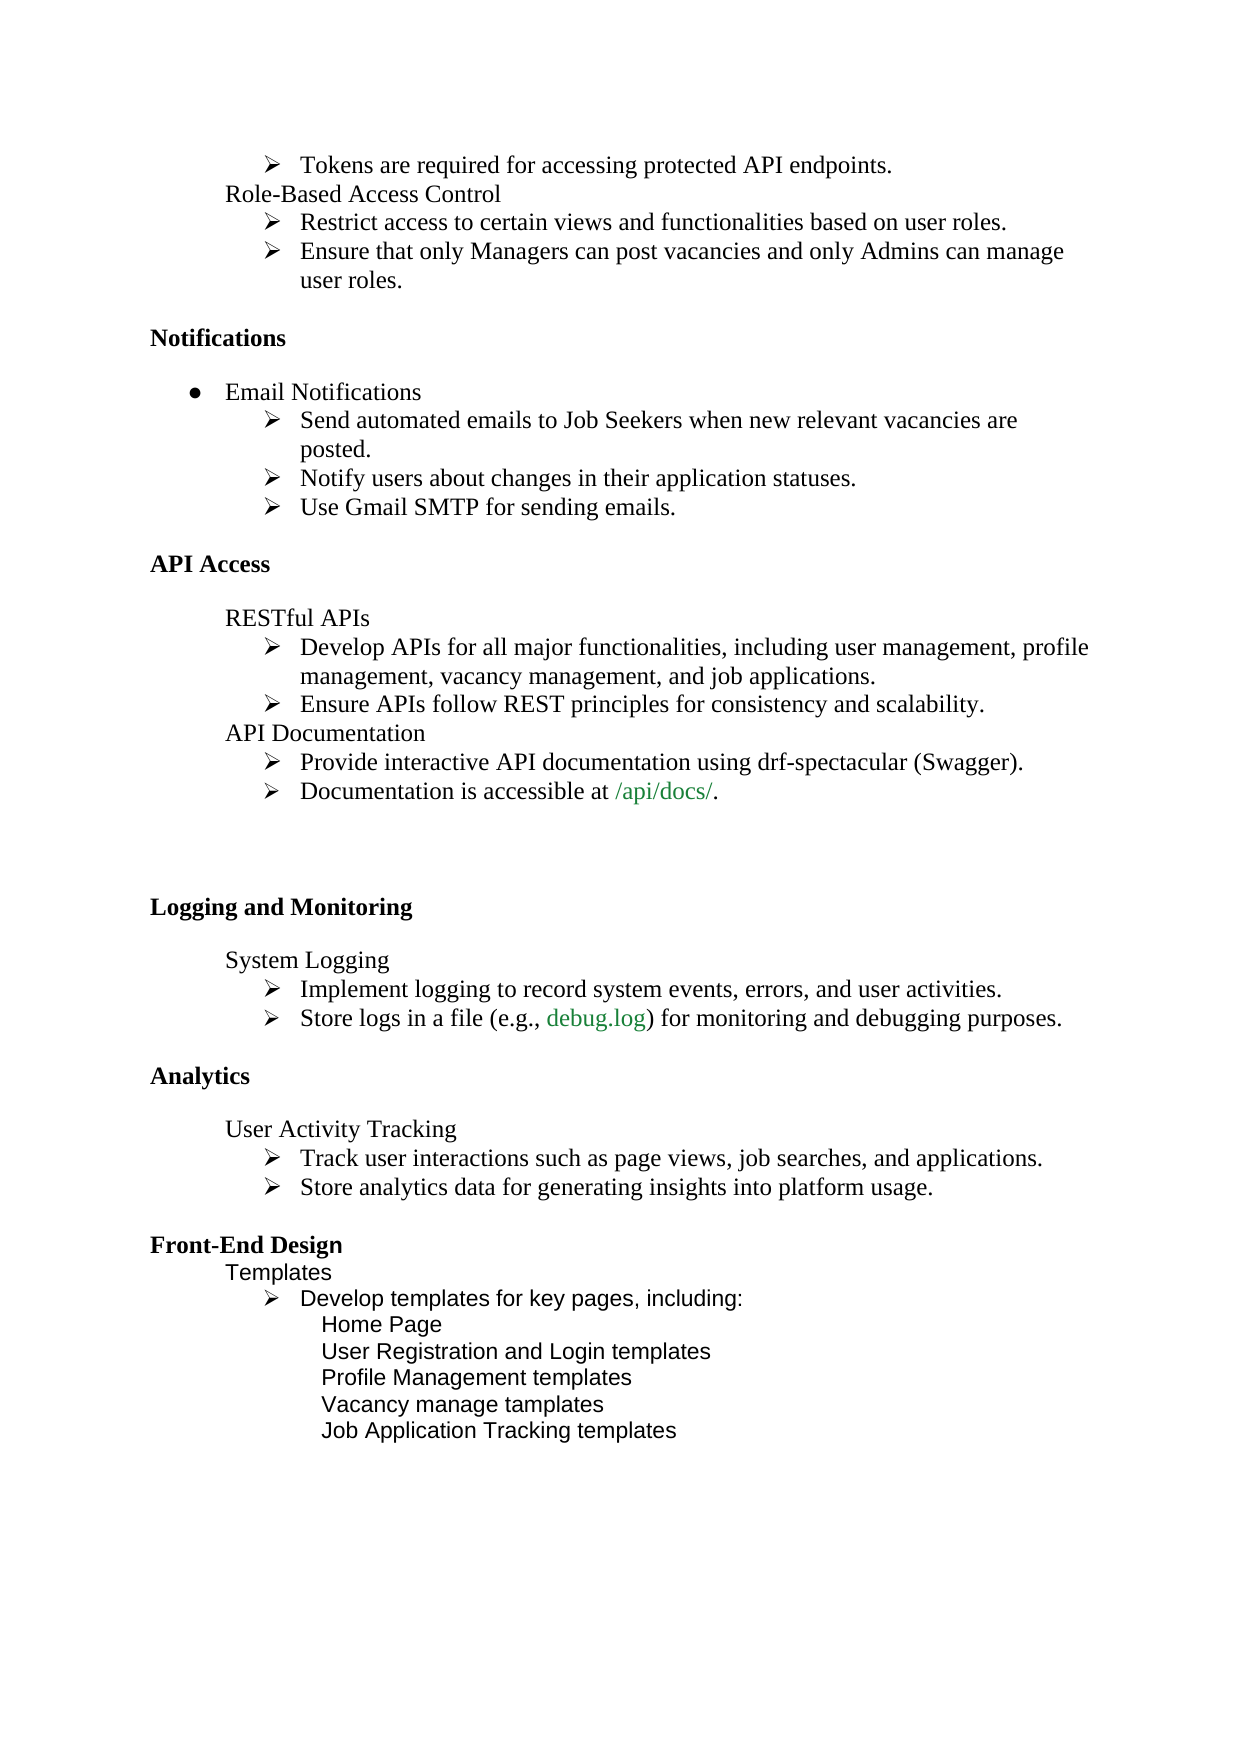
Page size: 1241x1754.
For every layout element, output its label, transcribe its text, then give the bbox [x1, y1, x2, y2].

list Develop APIs for all major functionalities, including user management, profile management, vacancy management, and job applications. [262, 632, 1090, 689]
list Store analytics data for generating insights into platform usage. [262, 1172, 1090, 1201]
list Use Gmail SMTP for sending emails. [262, 492, 1090, 520]
list Restrict access to certain views and functionalities based on user roles. [262, 207, 1090, 236]
list Home Page [321, 1311, 1090, 1338]
list Store logs in a file (e.g., debug.log) for monitoring and debugging purposes. [262, 1003, 1090, 1032]
list Provide interactive API documentation using drf-spectacular (Swagger). [262, 747, 1090, 776]
list Ensure APIs follow REST principles for consistency and scalability. [262, 689, 1090, 718]
list Email Notifications [187, 377, 1090, 405]
text API Access [150, 549, 1090, 578]
list User Activity Tracking [187, 1114, 1090, 1143]
list Implement logging to record system events, errors, and user activities. [262, 974, 1090, 1003]
list Tokens are required for accessing protected API endpoints. [262, 150, 1090, 179]
list System Logging [187, 945, 1090, 974]
list Profile Management templates [286, 1364, 1090, 1391]
text Front-End Design [150, 1230, 1090, 1259]
list Ensure that only Managers can post vacancies and only Admins can manage user roles. [262, 236, 1090, 294]
list Send automated emails to Job Seekers when new relevant vacancies are posted. [262, 405, 1090, 463]
text Analytics [150, 1061, 1090, 1089]
text Logging and Monitoring [150, 892, 1090, 920]
list API Documentation [187, 718, 1090, 747]
list Templates [225, 1259, 1090, 1285]
list Vacancy manage tamplates [286, 1391, 1090, 1417]
list Develop templates for key pages, including: [262, 1285, 1090, 1311]
list Job Application Tracking templates [286, 1417, 1090, 1443]
text Notifications [150, 323, 1090, 352]
list Track user interactions such as page views, job searches, and applications. [262, 1143, 1090, 1172]
list User Registration and Login templates [286, 1338, 1090, 1364]
list Notify users about changes in their application statuses. [262, 463, 1090, 492]
list Role-Based Access Control [187, 179, 1090, 207]
list Documentation is accessible at /api/docs/. [262, 776, 1090, 804]
list RESTful APIs [187, 603, 1090, 632]
